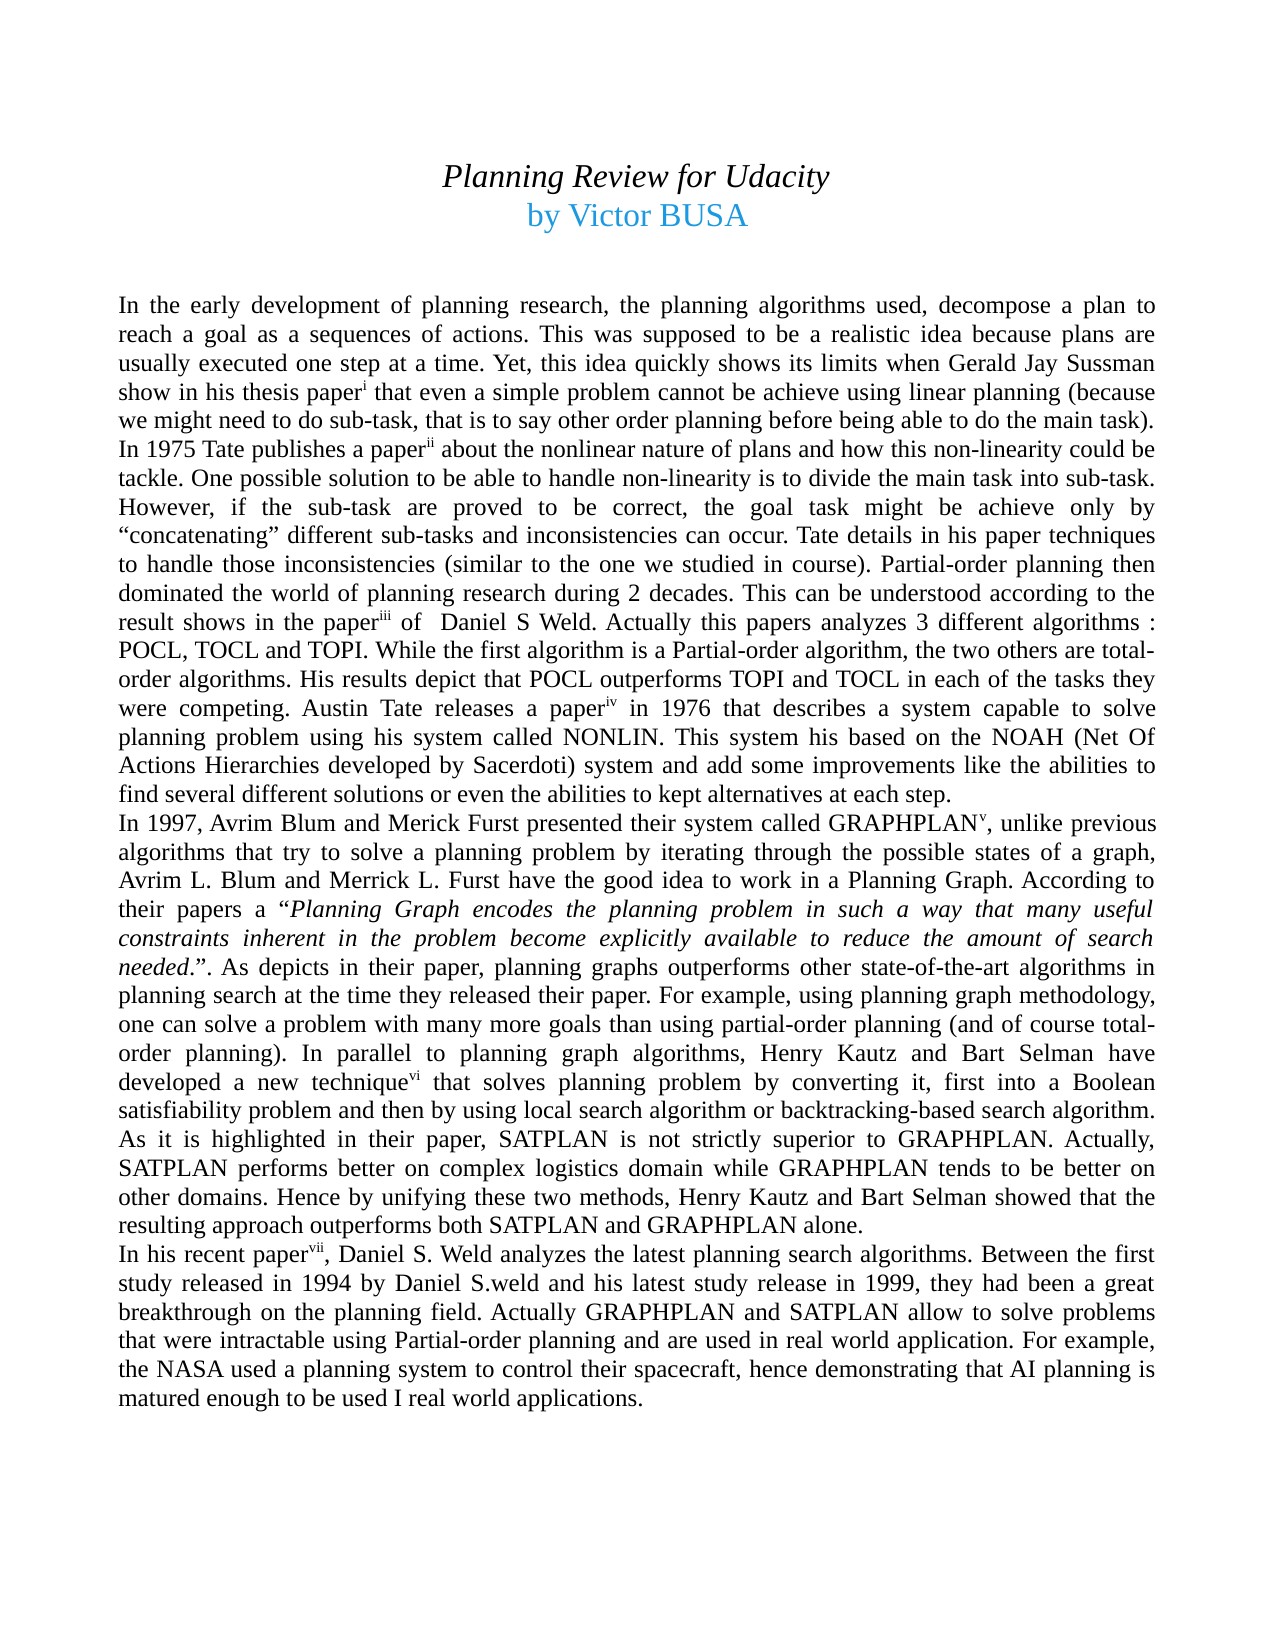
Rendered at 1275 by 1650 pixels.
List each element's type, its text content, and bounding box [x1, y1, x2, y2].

text Planning Review for Udacity [118, 156, 1157, 195]
text by Victor BUSA [118, 195, 1157, 233]
text In 1997, Avrim Blum and Merick Furst presented their system called GRAPHPLAN, unlike previous algorithms that try to solve a planning problem by iterating through the possible states of a graph, Avrim L. Blum and Merrick L. Furst have the good idea to work in a Planning Graph. According to their papers a “Planning Graph encodes the planning problem in such a way that many useful constraints inherent in the problem become explicitly available to reduce the amount of search needed.”. As depicts in their paper, planning graphs outperforms other state-of-the-art algorithms in planning search at the time they released their paper. For example, using planning graph methodology, one can solve a problem with many more goals than using partial-order planning (and of course total-order planning). In parallel to planning graph algorithms, Henry Kautz and Bart Selman have developed a new technique that solves planning problem by converting it, first into a Boolean satisfiability problem and then by using local search algorithm or backtracking-based search algorithm. As it is highlighted in their paper, SATPLAN is not strictly superior to GRAPHPLAN. Actually, SATPLAN performs better on complex logistics domain while GRAPHPLAN tends to be better on other domains. Hence by unifying these two methods, Henry Kautz and Bart Selman showed that the resulting approach outperforms both SATPLAN and GRAPHPLAN alone. [118, 808, 1157, 1239]
text In his recent paper, Daniel S. Weld analyzes the latest planning search algorithms. Between the first study released in 1994 by Daniel S.weld and his latest study release in 1999, they had been a great breakthrough on the planning field. Actually GRAPHPLAN and SATPLAN allow to solve problems that were intractable using Partial-order planning and are used in real world application. For example, the NASA used a planning system to control their spacecraft, hence demonstrating that AI planning is matured enough to be used I real world applications. [118, 1239, 1157, 1412]
text In the early development of planning research, the planning algorithms used, decompose a plan to reach a goal as a sequences of actions. This was supposed to be a realistic idea because plans are usually executed one step at a time. Yet, this idea quickly shows its limits when Gerald Jay Sussman show in his thesis paper that even a simple problem cannot be achieve using linear planning (because we might need to do sub-task, that is to say other order planning before being able to do the main task). In 1975 Tate publishes a paper about the nonlinear nature of plans and how this non-linearity could be tackle. One possible solution to be able to handle non-linearity is to divide the main task into sub-task. However, if the sub-task are proved to be correct, the goal task might be achieve only by “concatenating” different sub-tasks and inconsistencies can occur. Tate details in his paper techniques to handle those inconsistencies (similar to the one we studied in course). Partial-order planning then dominated the world of planning research during 2 decades. This can be understood according to the result shows in the paper of Daniel S Weld. Actually this papers analyzes 3 different algorithms : POCL, TOCL and TOPI. While the first algorithm is a Partial-order algorithm, the two others are total-order algorithms. His results depict that POCL outperforms TOPI and TOCL in each of the tasks they were competing. Austin Tate releases a paper in 1976 that describes a system capable to solve planning problem using his system called NONLIN. This system his based on the NOAH (Net Of Actions Hierarchies developed by Sacerdoti) system and add some improvements like the abilities to find several different solutions or even the abilities to kept alternatives at each step. [118, 291, 1157, 808]
